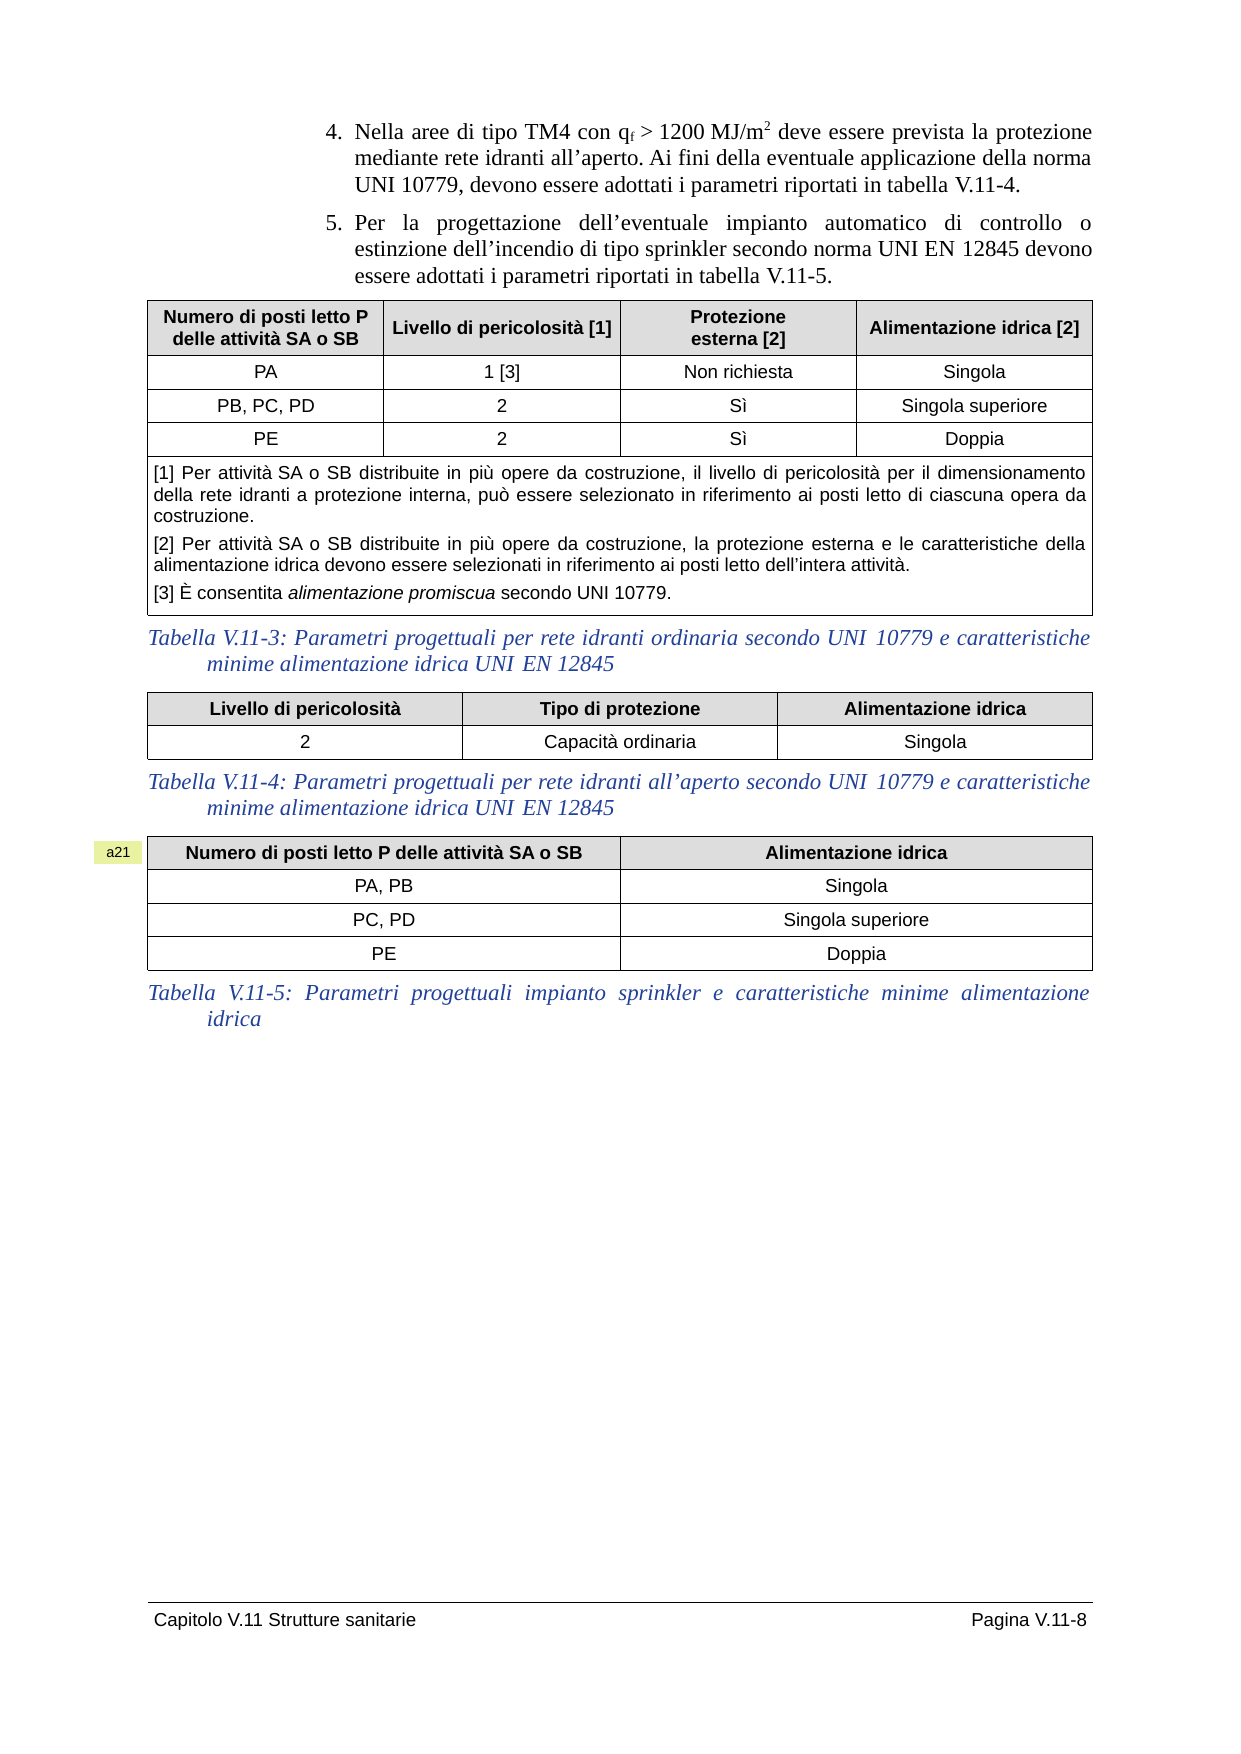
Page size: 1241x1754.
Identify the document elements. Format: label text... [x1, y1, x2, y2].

list Nella aree di tipo TM4 con qf > 1200 MJ/m2 deve essere prevista la protezione mediante rete idranti all’aperto. Ai fini della eventuale applicazione della norma UNI 10779, devono essere adottati i parametri riportati in tabella V.11-4. [342, 118, 1093, 197]
table_header Numero di posti letto P delle attività SA o SB [148, 837, 620, 869]
table_cell PB, PC, PD [148, 390, 383, 422]
table_cell Singola [778, 726, 1092, 759]
table_header Alimentazione idrica [621, 837, 1092, 869]
table_cell Singola [857, 356, 1092, 388]
table_header Alimentazione idrica [778, 693, 1092, 725]
table_cell Sì [621, 390, 856, 422]
table_cell PA [148, 356, 383, 388]
table_header Tipo di protezione [463, 693, 777, 725]
table_cell PE [148, 423, 383, 456]
table_cell [1] Per attività SA o SB distribuite in più opere da costruzione, il livello di pericolosità per il dimensionamento della rete idranti a protezione interna, può essere selezionato in riferimento ai posti letto di ciascuna opera da costruzione. [2] Per attività SA o SB distribuite in più opere da costruzione, la protezione esterna e le caratteristiche della alimentazione idrica devono essere selezionati in riferimento ai posti letto dell’intera attività. [3] È consentita alimentazione promiscua secondo UNI 10779. [148, 457, 1092, 615]
table_cell Capacità ordinaria [463, 726, 777, 759]
list Per la progettazione dell’eventuale impianto automatico di controllo o estinzione dell’incendio di tipo sprinkler secondo norma UNI EN 12845 devono essere adottati i parametri riportati in tabella V.11-5. [342, 209, 1093, 288]
table_cell PE [148, 937, 620, 970]
table_cell 2 [148, 726, 462, 759]
table_cell Sì [621, 423, 856, 456]
table_cell 1 [3] [384, 356, 620, 388]
table_cell PA, PB [148, 870, 620, 903]
table_cell PC, PD [148, 904, 620, 936]
table_header Numero di posti letto P delle attività SA o SB [148, 301, 383, 355]
table_cell Non richiesta [621, 356, 856, 388]
table_cell Doppia [621, 937, 1092, 970]
table_cell Singola superiore [621, 904, 1092, 936]
table_cell Singola [621, 870, 1092, 903]
table_cell 2 [384, 423, 620, 456]
table_cell 2 [384, 390, 620, 422]
table_header Livello di pericolosità [1] [384, 301, 620, 355]
text Tabella V.11-4: Parametri progettuali per rete idranti all’aperto secondo UNI 10779 e caratteristiche minime alimentazione idrica UNI EN 12845 [148, 768, 1093, 821]
table_cell Doppia [857, 423, 1092, 456]
table_header Livello di pericolosità [148, 693, 462, 725]
text Tabella V.11-3: Parametri progettuali per rete idranti ordinaria secondo UNI 10779 e caratteristiche minime alimentazione idrica UNI EN 12845 [148, 624, 1093, 677]
text Tabella V.11-5: Parametri progettuali impianto sprinkler e caratteristiche minime alimentazione idrica [148, 979, 1093, 1032]
table_header Alimentazione idrica [2] [857, 301, 1092, 355]
table_cell Singola superiore [857, 390, 1092, 422]
table_header Protezione esterna [2] [621, 301, 856, 355]
